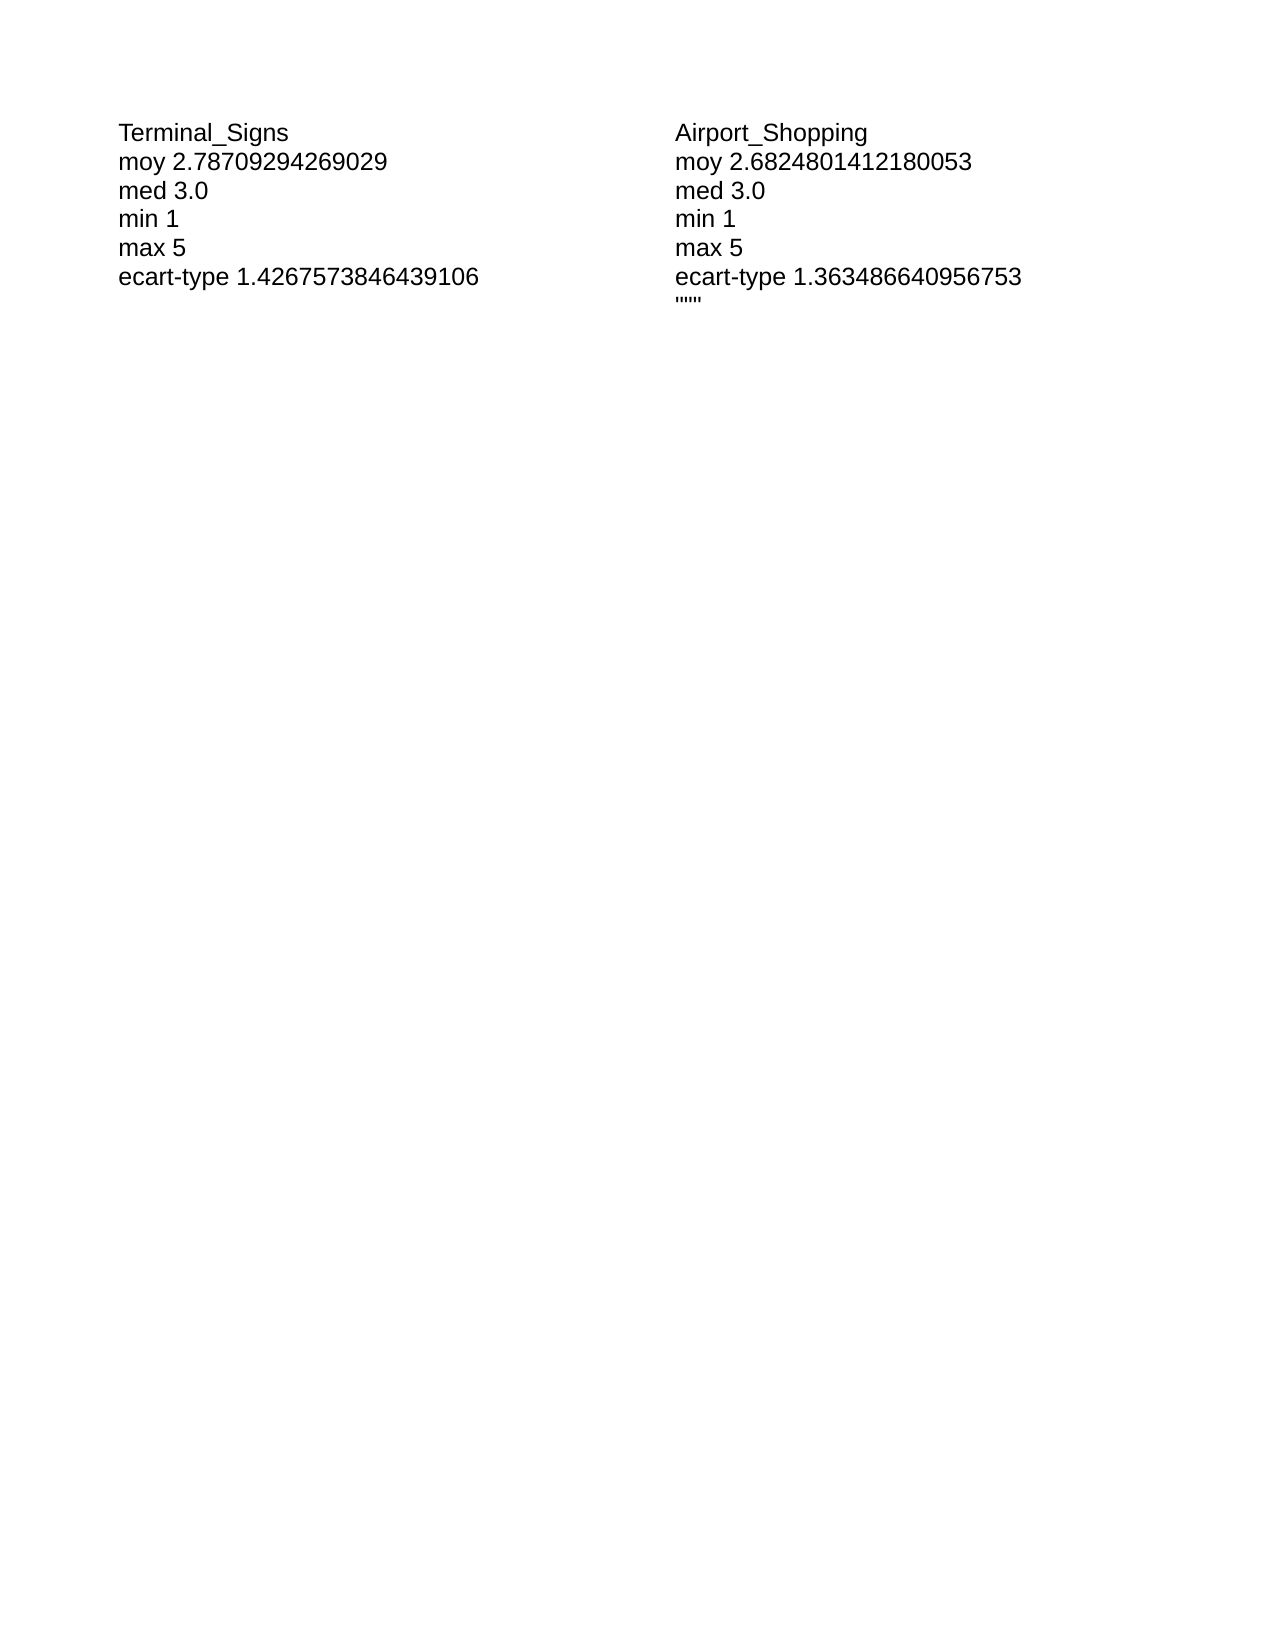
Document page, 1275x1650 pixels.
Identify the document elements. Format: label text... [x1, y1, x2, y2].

text max 5 [675, 233, 1157, 262]
text moy 2.78709294269029 [118, 147, 600, 176]
text med 3.0 [675, 176, 1157, 204]
text ecart-type 1.363486640956753 [675, 262, 1157, 291]
text med 3.0 [118, 176, 600, 204]
text min 1 [118, 204, 600, 233]
text """ [675, 291, 1157, 319]
text max 5 [118, 233, 600, 262]
text Airport_Shopping [675, 118, 1157, 147]
text min 1 [675, 204, 1157, 233]
text Terminal_Signs [118, 118, 600, 147]
text moy 2.6824801412180053 [675, 147, 1157, 176]
text ecart-type 1.4267573846439106 [118, 262, 600, 291]
